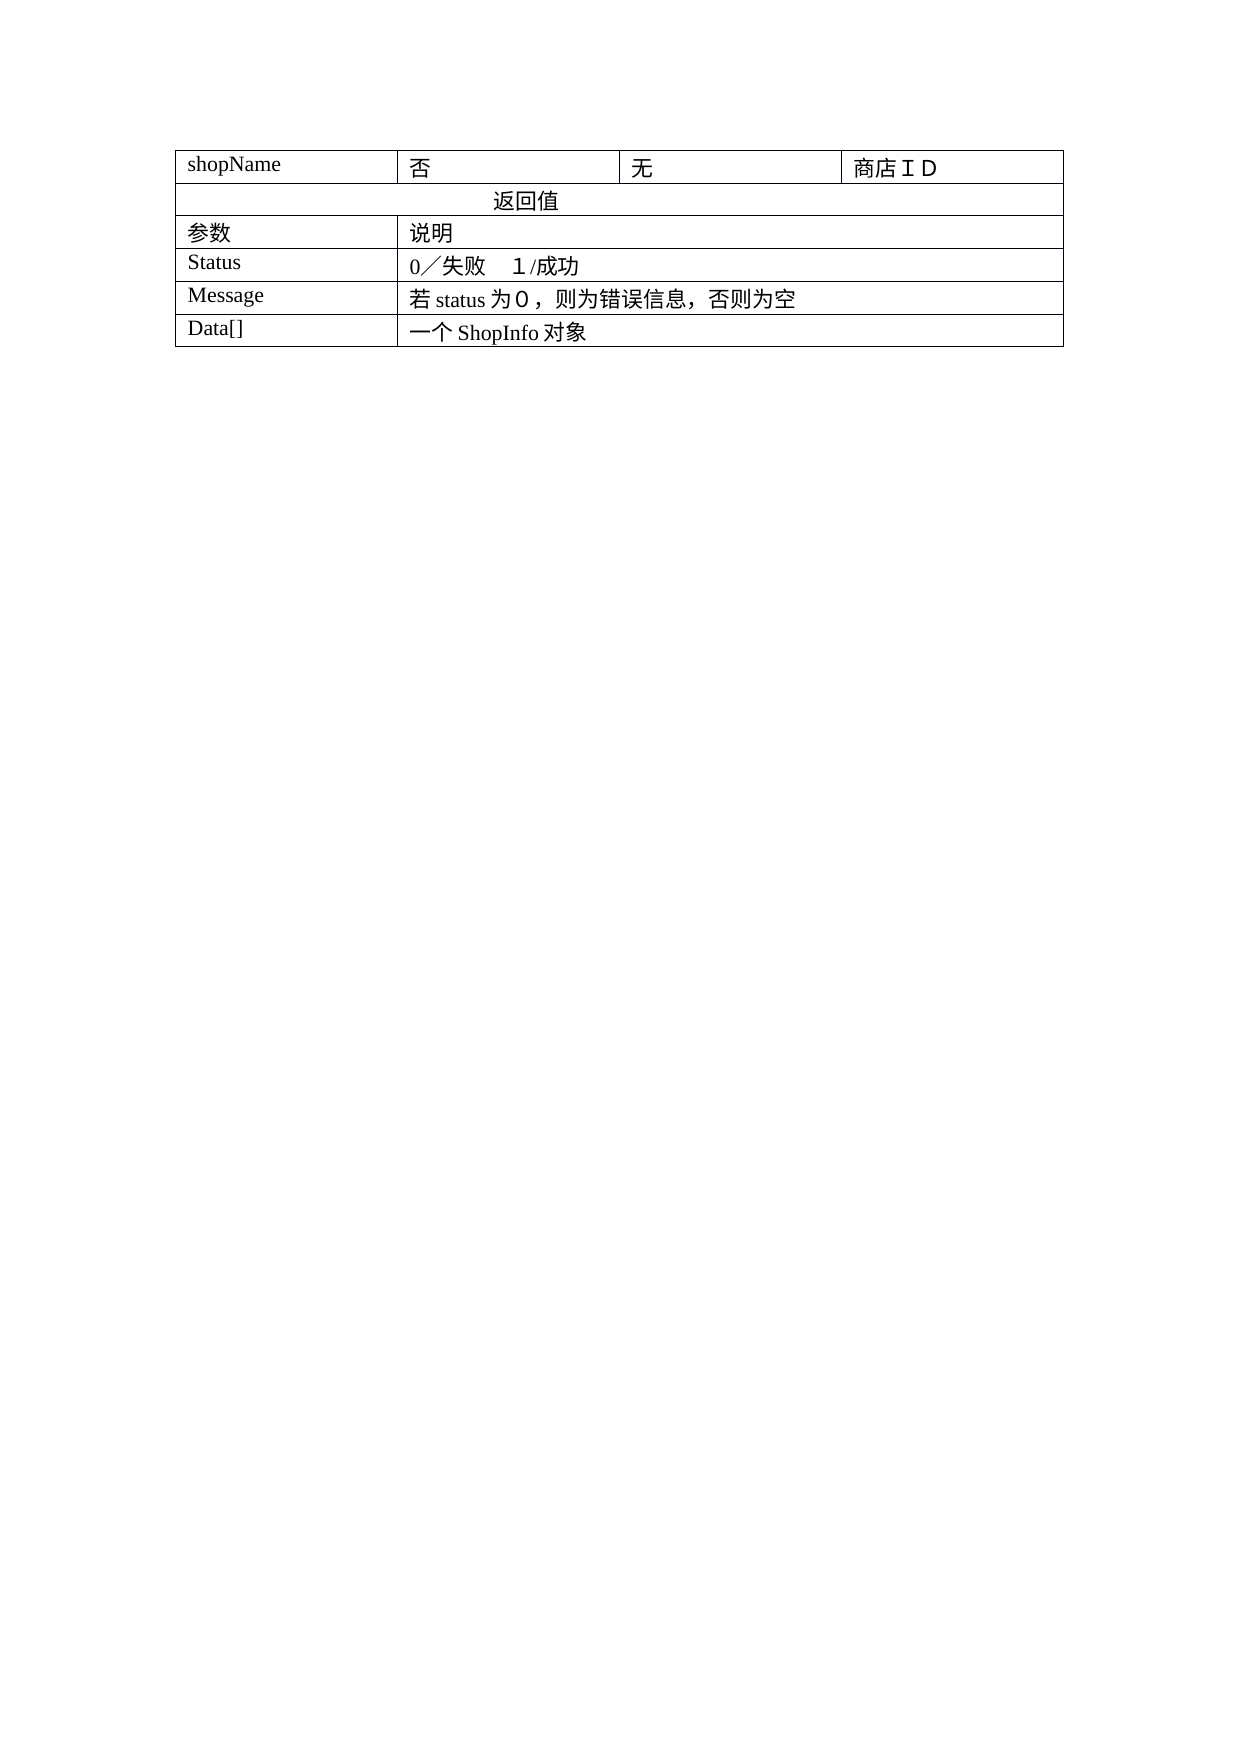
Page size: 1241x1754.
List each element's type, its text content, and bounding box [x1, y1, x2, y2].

table_cell Data[] [176, 315, 397, 346]
table_cell 参数 [176, 216, 397, 248]
table_cell 否 [398, 151, 619, 183]
table_cell 一个ShopInfo对象 [398, 315, 1063, 346]
table_cell 若status为０，则为错误信息，否则为空 [398, 282, 1063, 313]
table_cell 无 [620, 151, 841, 183]
table_cell 商店ＩＤ [842, 151, 1063, 183]
table_cell Status [176, 249, 397, 281]
table_cell 返回值 [176, 184, 1063, 215]
table_cell 说明 [398, 216, 1063, 248]
table_cell shopName [176, 151, 397, 183]
table_cell 0／失败 １/成功 [398, 249, 1063, 281]
table_cell Message [176, 282, 397, 313]
